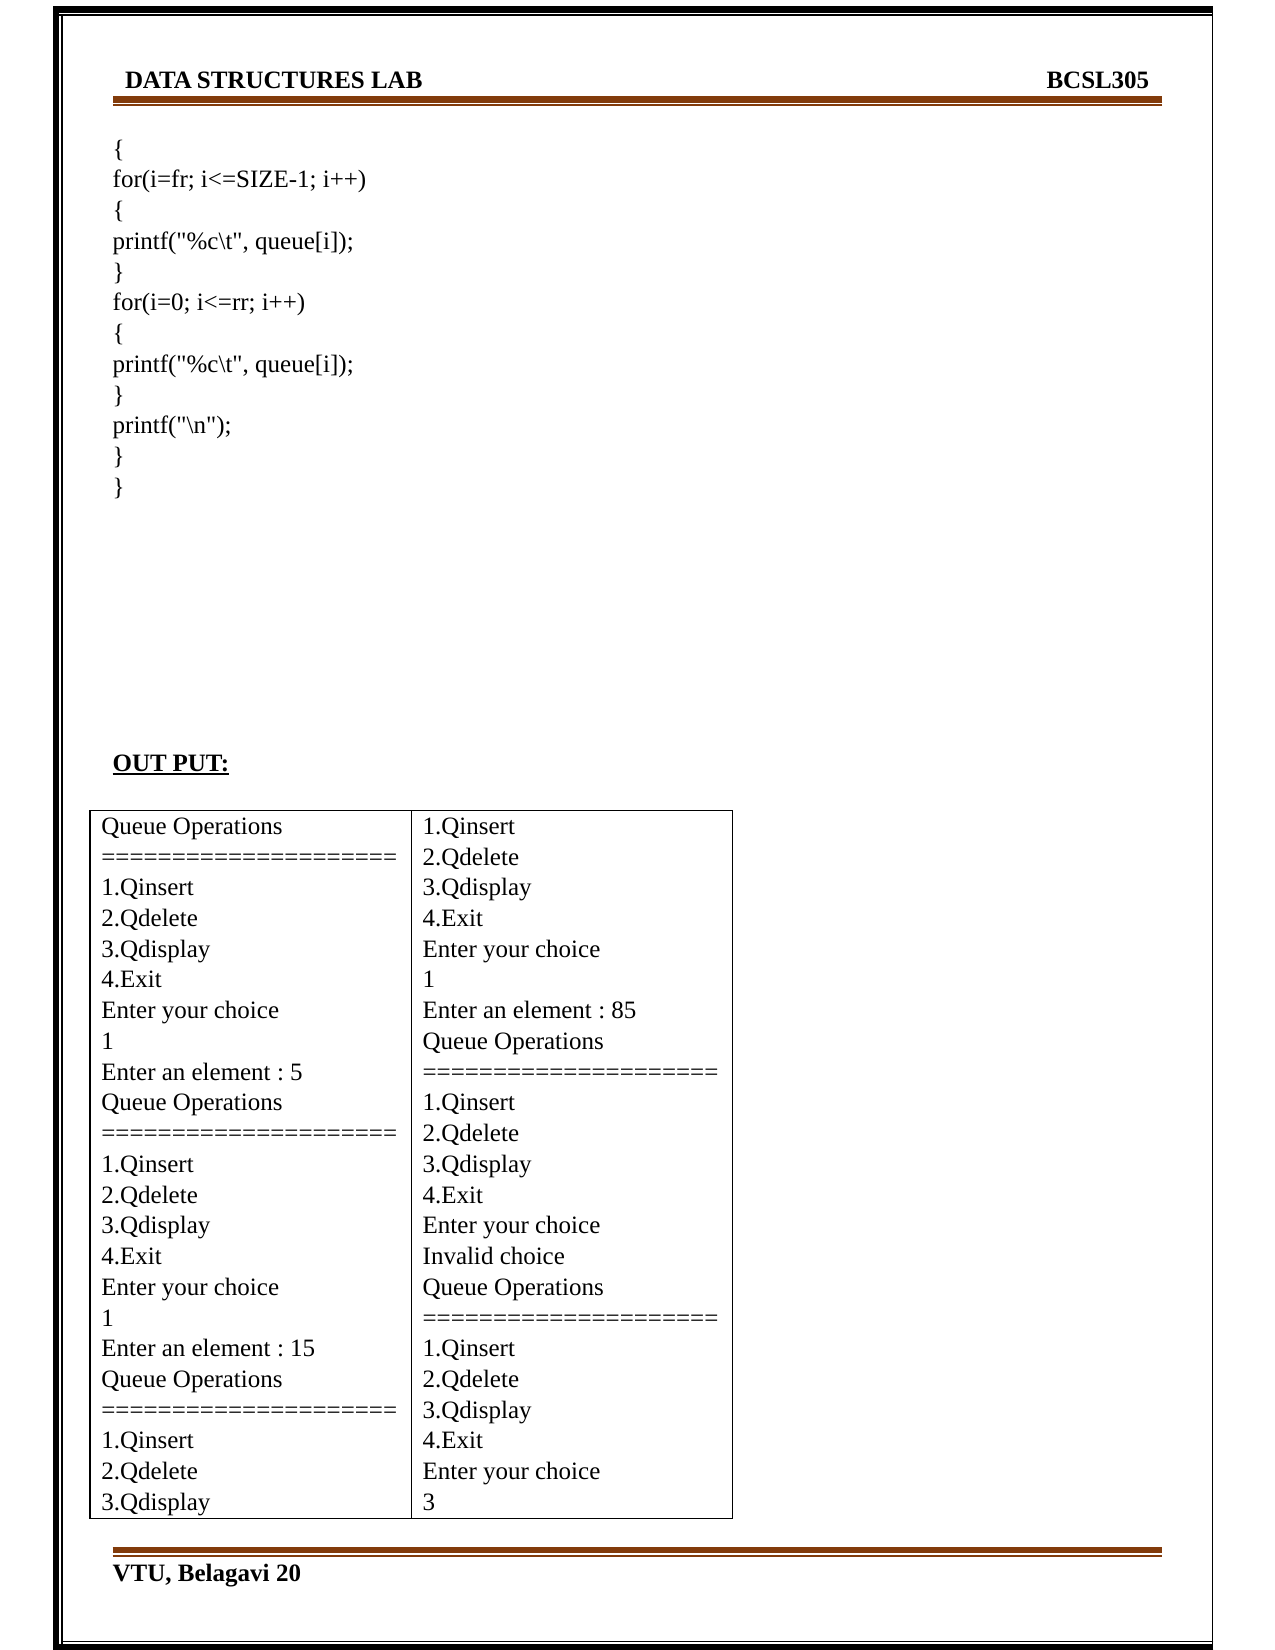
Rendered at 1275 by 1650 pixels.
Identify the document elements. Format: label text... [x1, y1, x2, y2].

text } [112, 472, 1162, 501]
text for(i=fr; i<=SIZE-1; i++) [112, 164, 1162, 193]
text printf("%c\t", queue[i]); [112, 349, 1162, 378]
text OUT PUT: [112, 748, 1162, 777]
text } [112, 380, 1162, 408]
text } [112, 257, 1162, 286]
text { [112, 318, 1162, 347]
text { [112, 195, 1162, 224]
table_header 1.Qinsert 2.Qdelete 3.Qdisplay 4.Exit Enter your choice 1 Enter an element : 85 Queue Operations ===================== 1.Qinsert 2.Qdelete 3.Qdisplay 4.Exit Enter your choice Invalid choice Queue Operations ===================== 1.Qinsert 2.Qdelete 3.Qdisplay 4.Exit Enter your choice 3 [412, 811, 732, 1518]
text { [112, 134, 1162, 163]
text printf("\n"); [112, 410, 1162, 439]
text } [112, 441, 1162, 470]
table_header Queue Operations ===================== 1.Qinsert 2.Qdelete 3.Qdisplay 4.Exit Enter your choice 1 Enter an element : 5 Queue Operations ===================== 1.Qinsert 2.Qdelete 3.Qdisplay 4.Exit Enter your choice 1 Enter an element : 15 Queue Operations ===================== 1.Qinsert 2.Qdelete 3.Qdisplay [91, 811, 411, 1518]
text printf("%c\t", queue[i]); [112, 226, 1162, 255]
text for(i=0; i<=rr; i++) [112, 287, 1162, 316]
